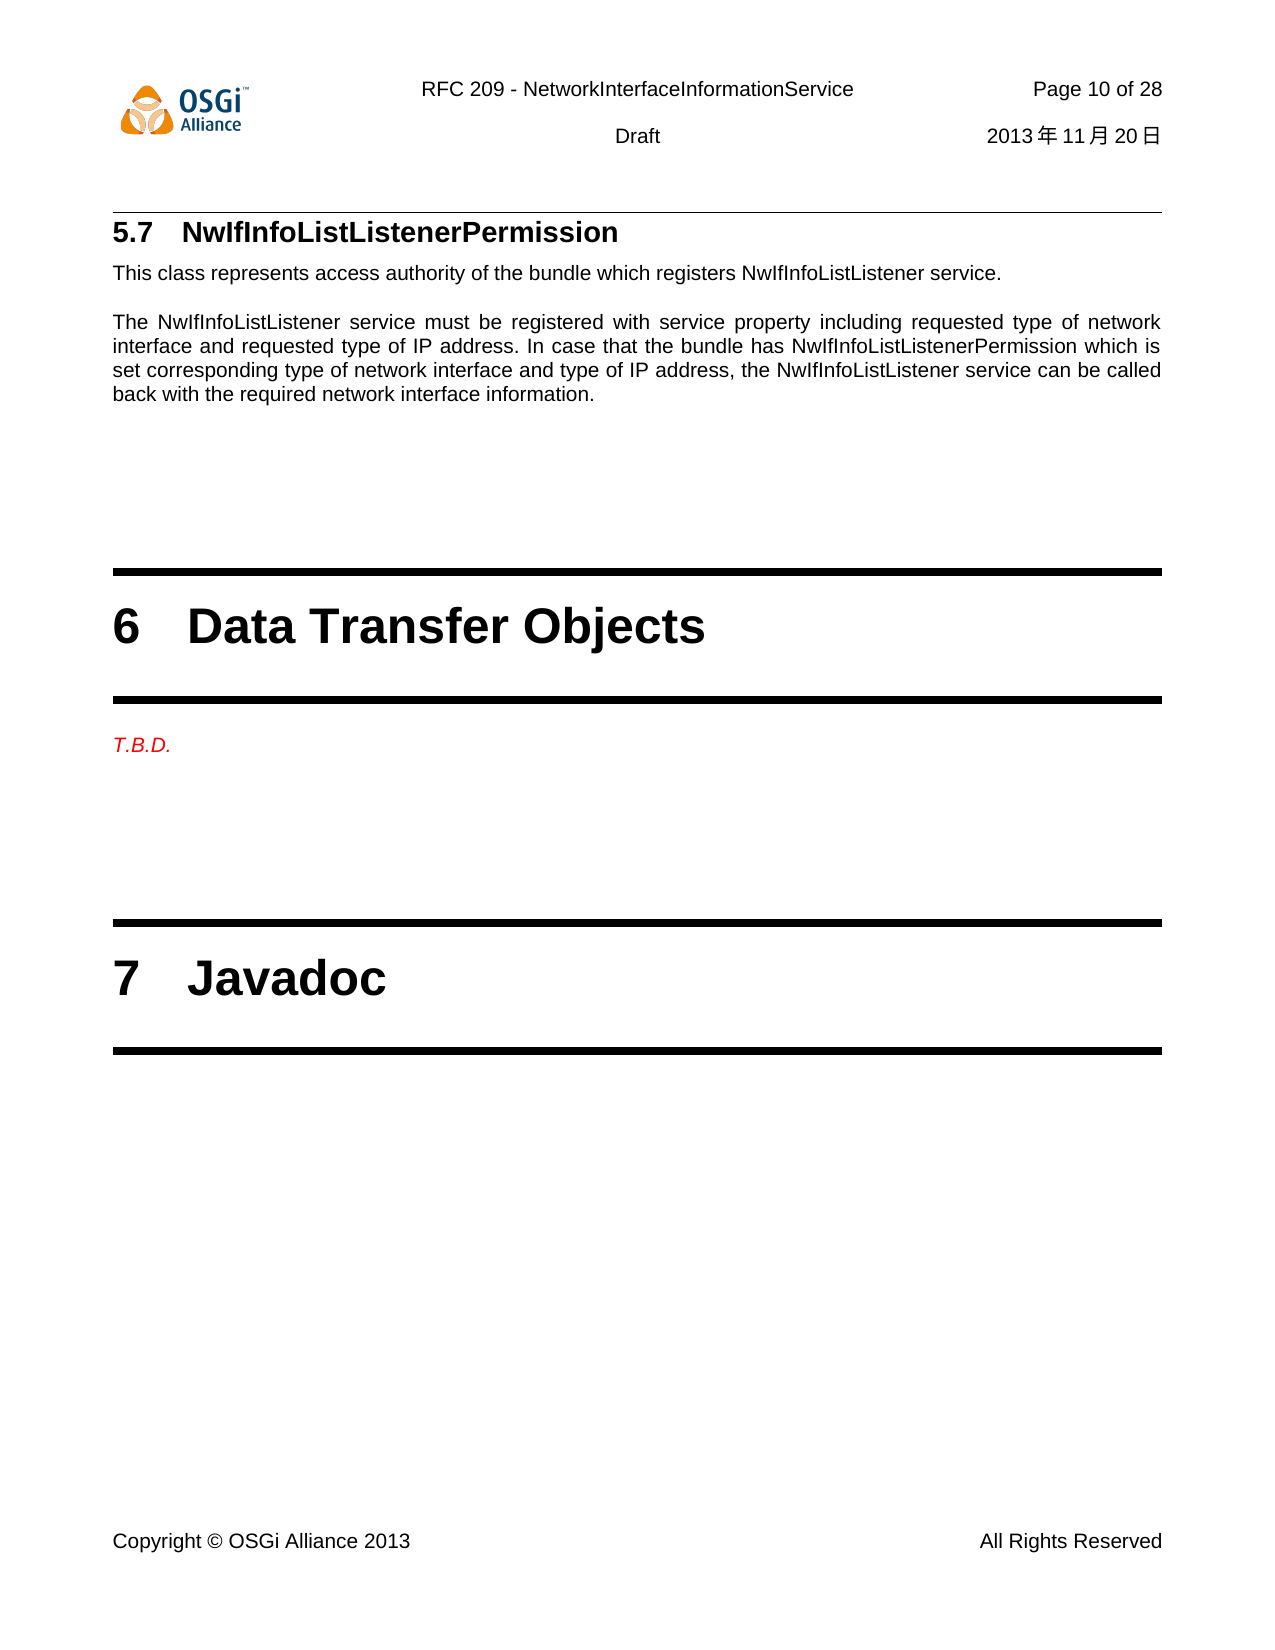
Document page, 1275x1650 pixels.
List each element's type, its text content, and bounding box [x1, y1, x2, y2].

subtitle Javadoc [112, 920, 1162, 1055]
picture [113, 78, 257, 142]
text The NwIfInfoListListener service must be registered with service property including requested type of network interface and requested type of IP address. In case that the bundle has NwIfInfoListListenerPermission which is set corresponding type of network interface and type of IP address, the NwIfInfoListListener service can be called back with the required network interface information. [112, 310, 1162, 406]
subtitle NwIfInfoListListenerPermission [112, 213, 1162, 249]
text T.B.D. [112, 733, 1162, 757]
text This class represents access authority of the bundle which registers NwIfInfoListListener service. [112, 261, 1162, 285]
subtitle Data Transfer Objects [112, 569, 1162, 704]
